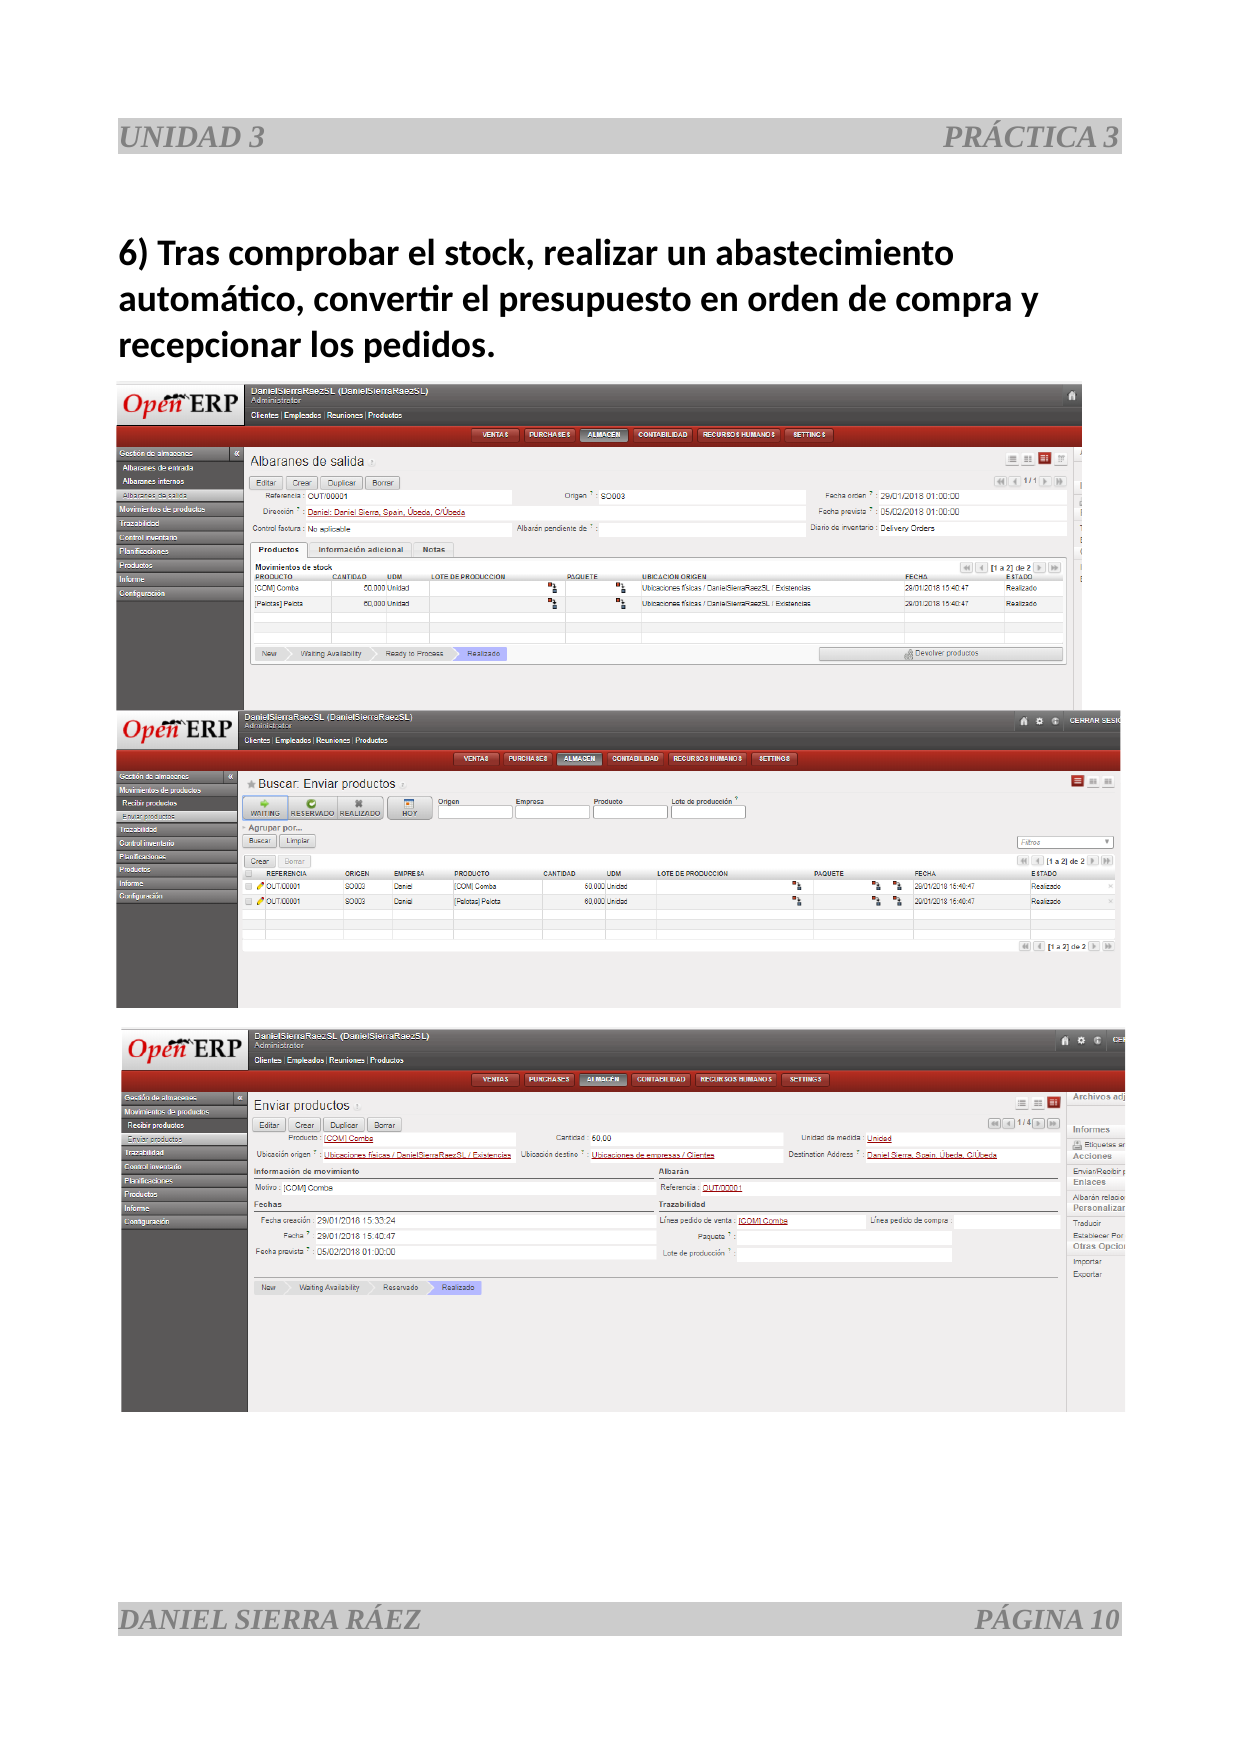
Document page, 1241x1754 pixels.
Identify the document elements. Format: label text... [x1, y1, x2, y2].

picture [116, 381, 1121, 1008]
picture [121, 1027, 1126, 1412]
text 6) Tras comprobar el stock, realizar un abastecimiento automático, convertir el presupuesto en orden de compra y recepcionar los pedidos. [118, 229, 1122, 367]
